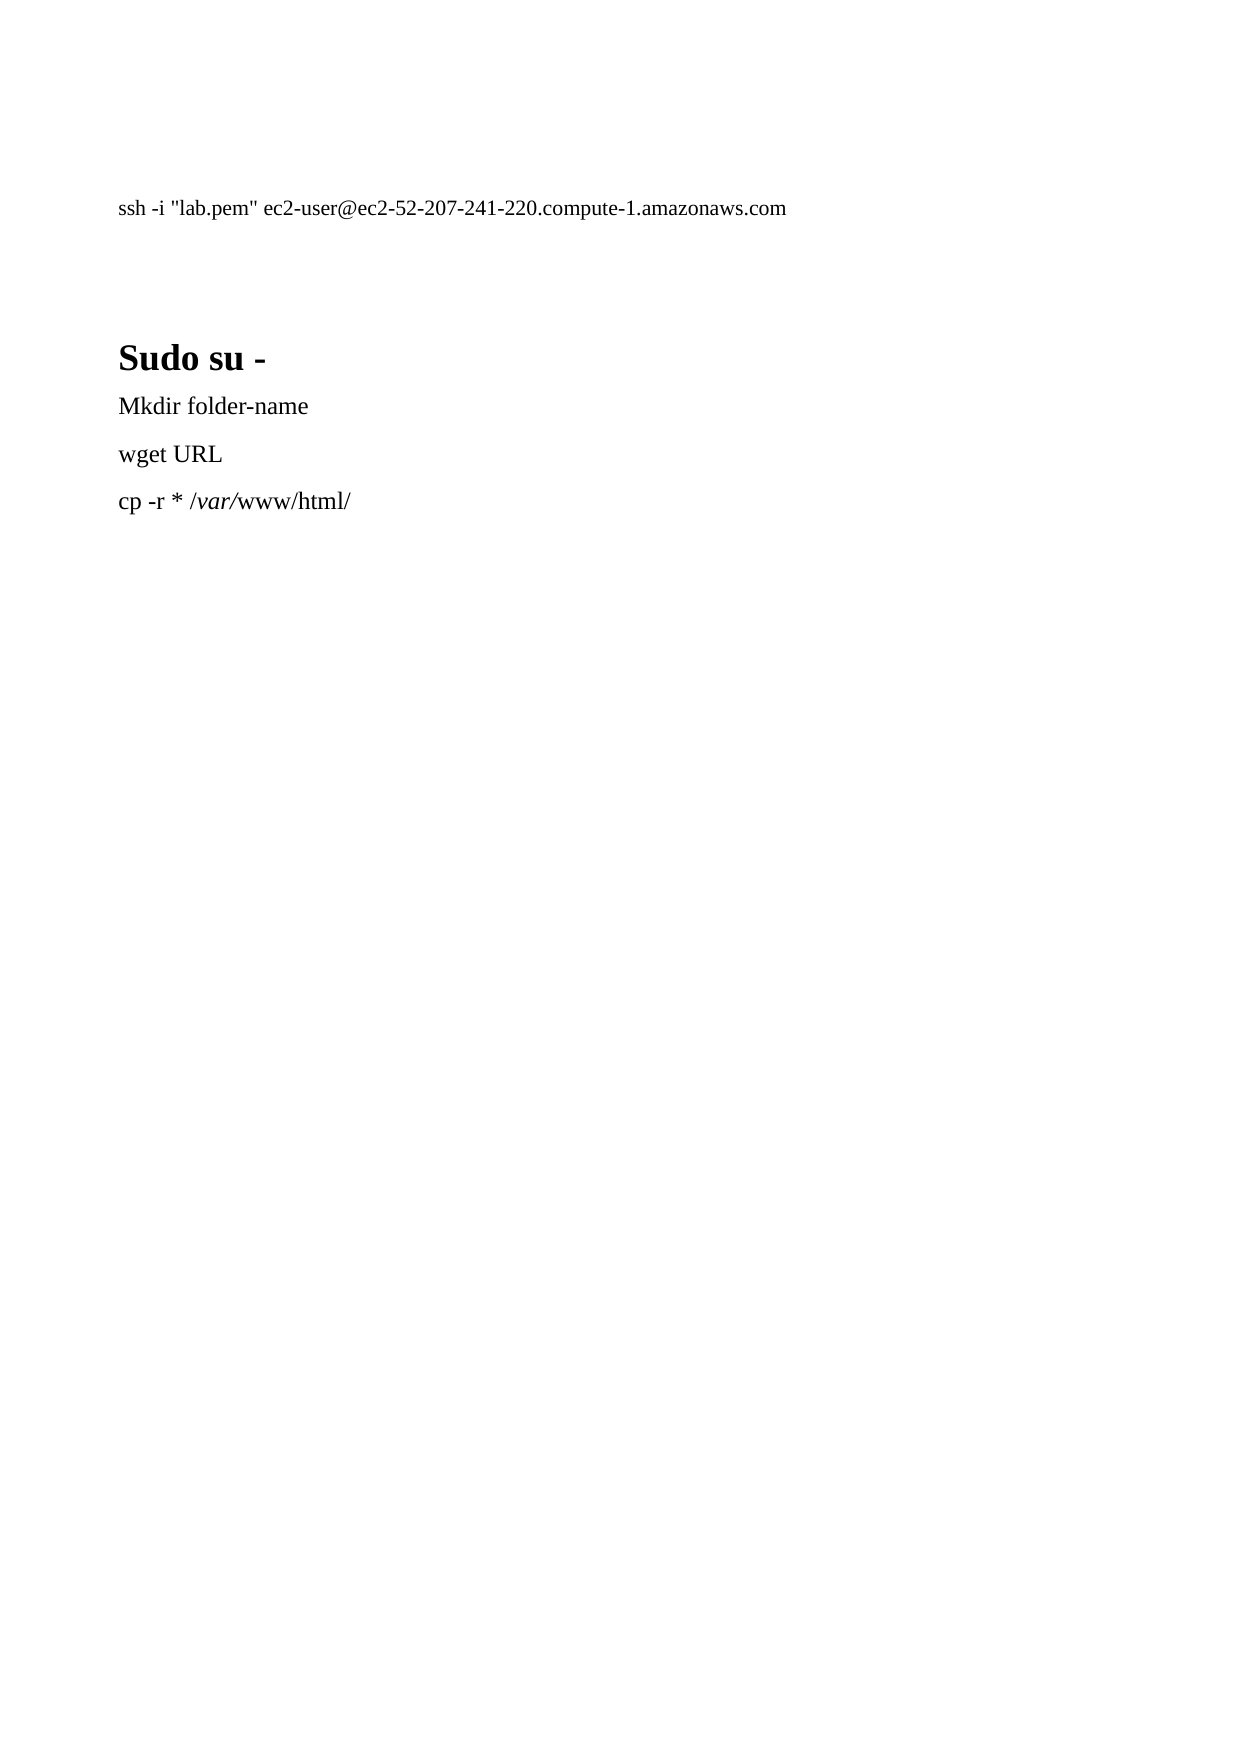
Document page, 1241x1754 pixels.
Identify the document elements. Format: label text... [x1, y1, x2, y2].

subtitle Sudo su - [118, 335, 1122, 378]
text wget URL [118, 439, 1122, 467]
text Mkdir folder-name [118, 391, 1122, 420]
text cp -r * /var/www/html/ [118, 486, 1122, 515]
text ssh -i "lab.pem" ec2-user@ec2-52-207-241-220.compute-1.amazonaws.com [118, 194, 1122, 220]
